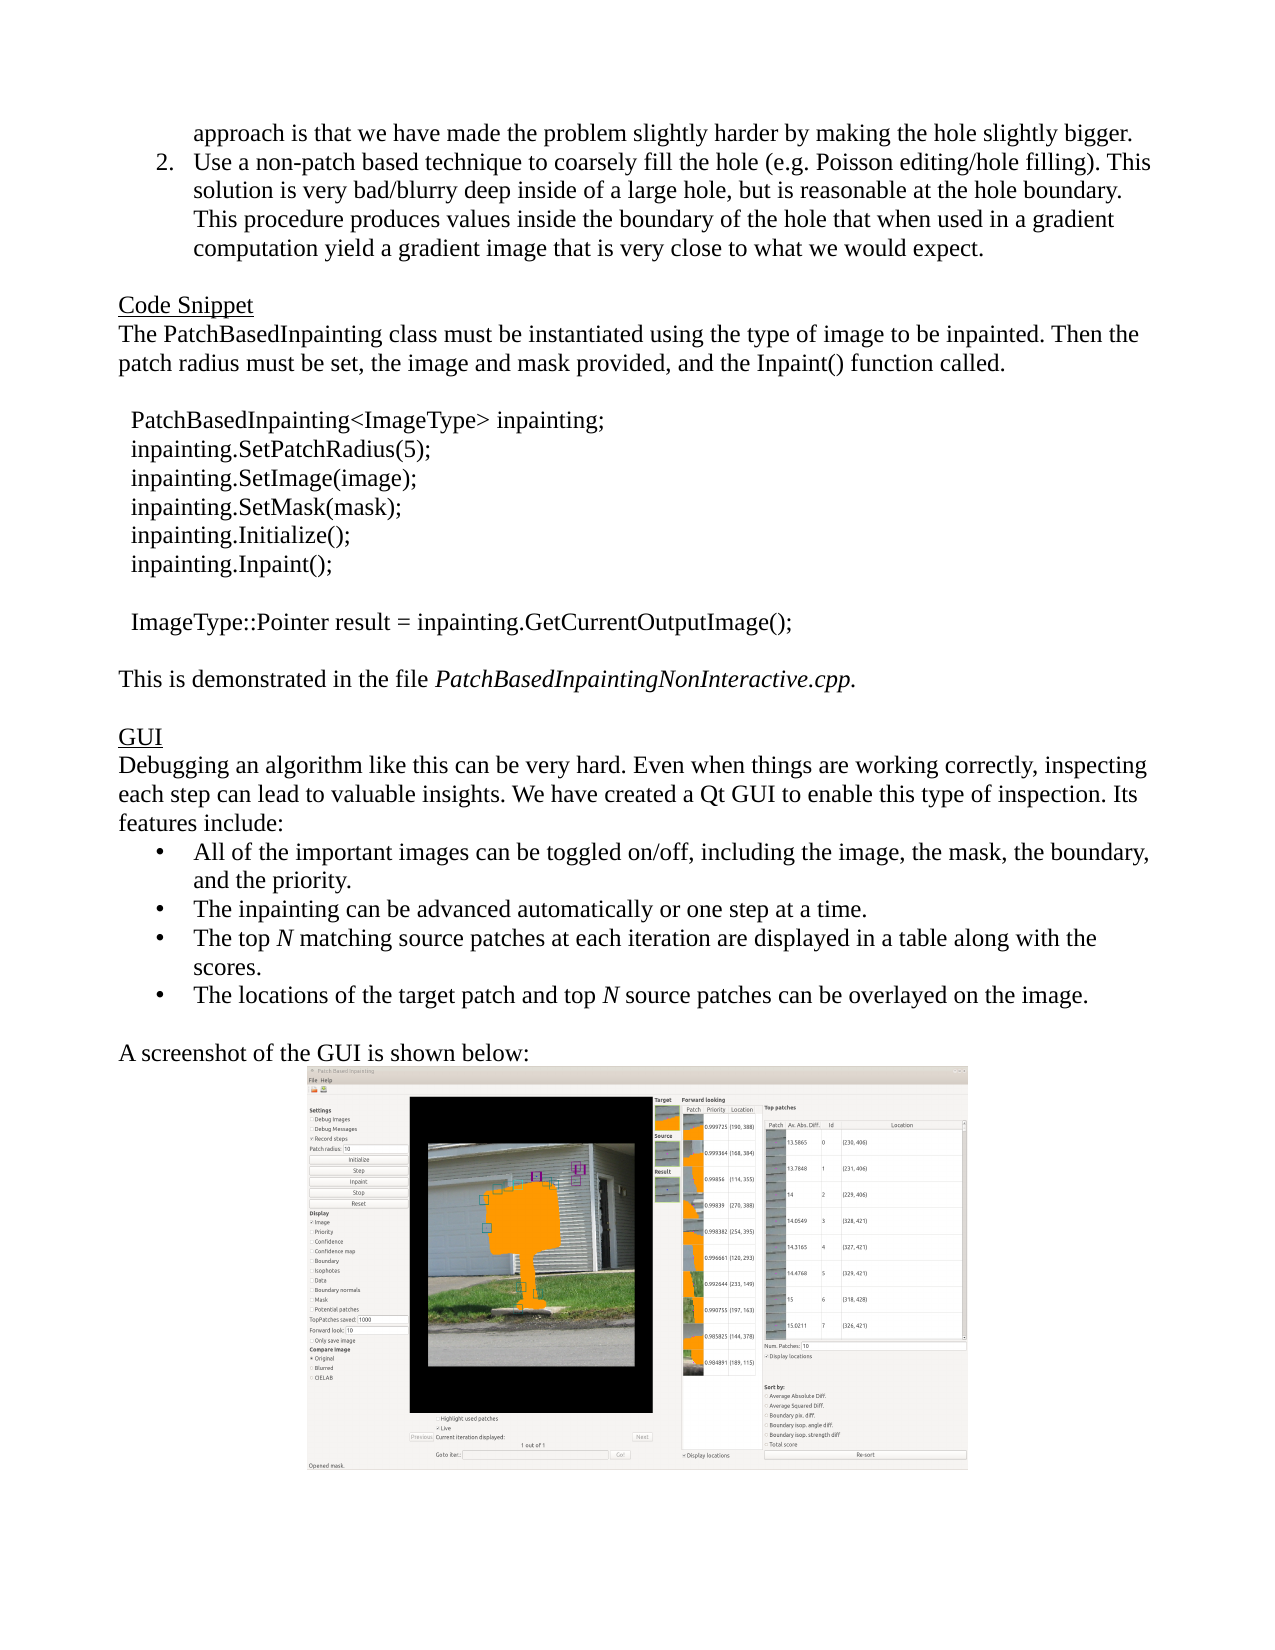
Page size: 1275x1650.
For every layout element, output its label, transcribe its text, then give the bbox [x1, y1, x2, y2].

picture [307, 1066, 968, 1470]
text Debugging an algorithm like this can be very hard. Even when things are working correctly, inspecting each step can lead to valuable insights. We have created a Qt GUI to enable this type of inspection. Its features include: [118, 751, 1157, 837]
list The locations of the target patch and top N source patches can be overlayed on the image. [156, 981, 1157, 1009]
list The top N matching source patches at each iteration are displayed in a table along with the scores. [156, 923, 1157, 981]
text This is demonstrated in the file PatchBasedInpaintingNonInteractive.cpp. [118, 664, 1157, 693]
text ImageType::Pointer result = inpainting.GetCurrentOutputImage(); [118, 607, 1157, 636]
text inpainting.Initialize(); [118, 521, 1157, 549]
text PatchBasedInpainting<ImageType> inpainting; [118, 406, 1157, 434]
text A screenshot of the GUI is shown below: [118, 1038, 1157, 1067]
text Code Snippet [118, 291, 1157, 319]
list All of the important images can be toggled on/off, including the image, the mask, the boundary, and the priority. [156, 837, 1157, 894]
list The inpainting can be advanced automatically or one step at a time. [156, 894, 1157, 923]
text inpainting.SetPatchRadius(5); [118, 434, 1157, 463]
text inpainting.SetImage(image); [118, 463, 1157, 492]
text inpainting.SetMask(mask); [118, 492, 1157, 521]
text inpainting.Inpaint(); [118, 549, 1157, 578]
text patch radius must be set, the image and mask provided, and the Inpaint() function called. [118, 348, 1157, 377]
text The PatchBasedInpainting class must be instantiated using the type of image to be inpainted. Then the [118, 319, 1157, 348]
text GUI [118, 722, 1157, 751]
list approach is that we have made the problem slightly harder by making the hole slightly bigger. [156, 118, 1157, 147]
list Use a non-patch based technique to coarsely fill the hole (e.g. Poisson editing/hole filling). This solution is very bad/blurry deep inside of a large hole, but is reasonable at the hole boundary. This procedure produces values inside the boundary of the hole that when used in a gradient computation yield a gradient image that is very close to what we would expect. [156, 147, 1157, 262]
